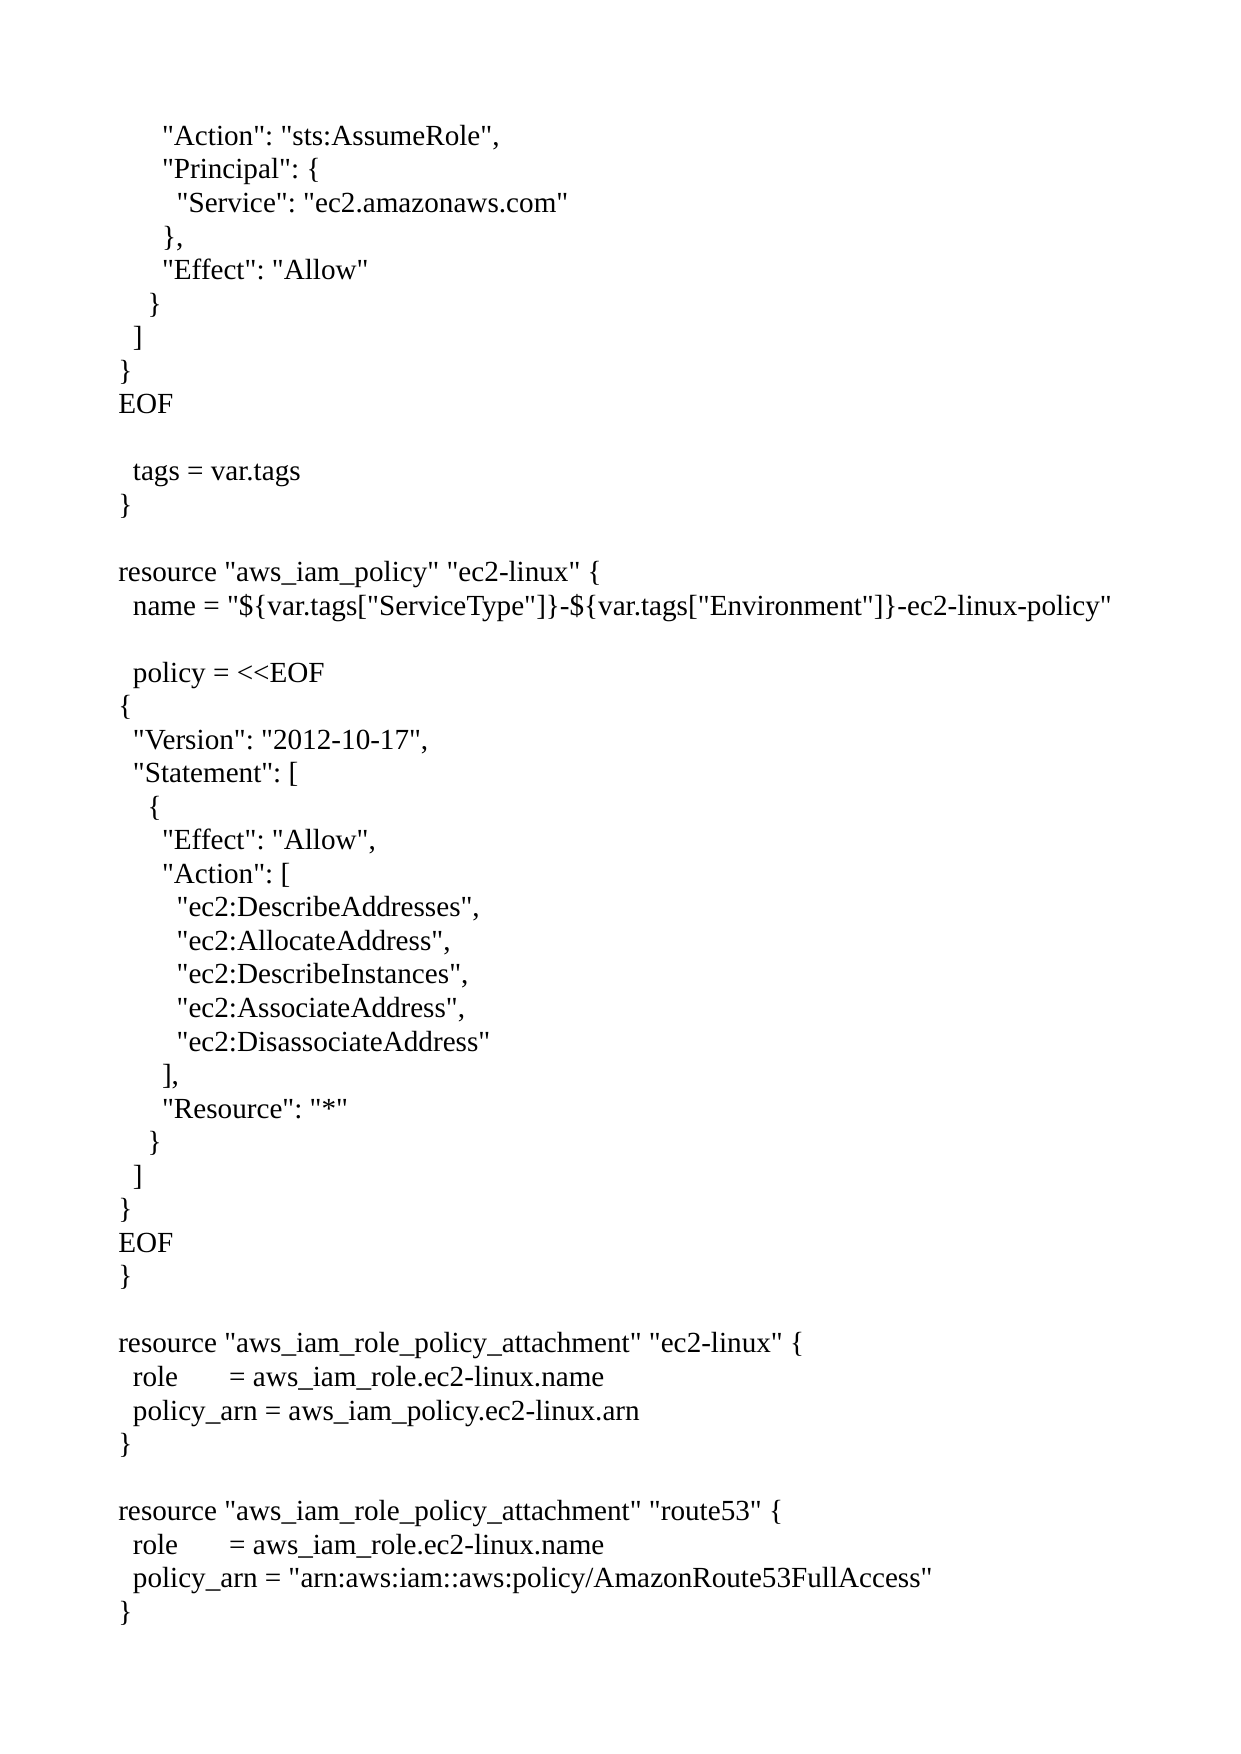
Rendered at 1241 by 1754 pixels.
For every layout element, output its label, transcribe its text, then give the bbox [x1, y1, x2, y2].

text "Action": "sts:AssumeRole", [118, 118, 1122, 152]
text "ec2:DescribeInstances", [118, 957, 1122, 990]
text }, [118, 219, 1122, 252]
text "Effect": "Allow", [118, 822, 1122, 856]
text EOF [118, 1225, 1122, 1258]
text "ec2:AllocateAddress", [118, 923, 1122, 957]
text ], [118, 1057, 1122, 1091]
text ] [118, 319, 1122, 353]
text policy_arn = "arn:aws:iam::aws:policy/AmazonRoute53FullAccess" [118, 1560, 1122, 1594]
text name = "${var.tags["ServiceType"]}-${var.tags["Environment"]}-ec2-linux-policy" [118, 588, 1122, 621]
text } [118, 286, 1122, 319]
text "ec2:DescribeAddresses", [118, 889, 1122, 923]
text "Effect": "Allow" [118, 252, 1122, 286]
text EOF [118, 386, 1122, 420]
text } [118, 1426, 1122, 1460]
text } [118, 1124, 1122, 1158]
text ] [118, 1158, 1122, 1191]
text "ec2:AssociateAddress", [118, 990, 1122, 1024]
text policy_arn = aws_iam_policy.ec2-linux.arn [118, 1393, 1122, 1426]
text } [118, 1594, 1122, 1627]
text } [118, 1258, 1122, 1292]
text "ec2:DisassociateAddress" [118, 1024, 1122, 1057]
text role = aws_iam_role.ec2-linux.name [118, 1359, 1122, 1393]
text "Statement": [ [118, 755, 1122, 789]
text policy = <<EOF [118, 655, 1122, 688]
text "Version": "2012-10-17", [118, 722, 1122, 755]
text } [118, 1191, 1122, 1225]
text resource "aws_iam_role_policy_attachment" "ec2-linux" { [118, 1326, 1122, 1359]
text "Service": "ec2.amazonaws.com" [118, 185, 1122, 219]
text tags = var.tags [118, 453, 1122, 487]
text role = aws_iam_role.ec2-linux.name [118, 1527, 1122, 1560]
text resource "aws_iam_policy" "ec2-linux" { [118, 554, 1122, 588]
text "Resource": "*" [118, 1091, 1122, 1124]
text } [118, 353, 1122, 386]
text } [118, 487, 1122, 521]
text "Principal": { [118, 152, 1122, 185]
text "Action": [ [118, 856, 1122, 889]
text resource "aws_iam_role_policy_attachment" "route53" { [118, 1493, 1122, 1527]
text { [118, 789, 1122, 822]
text { [118, 688, 1122, 722]
